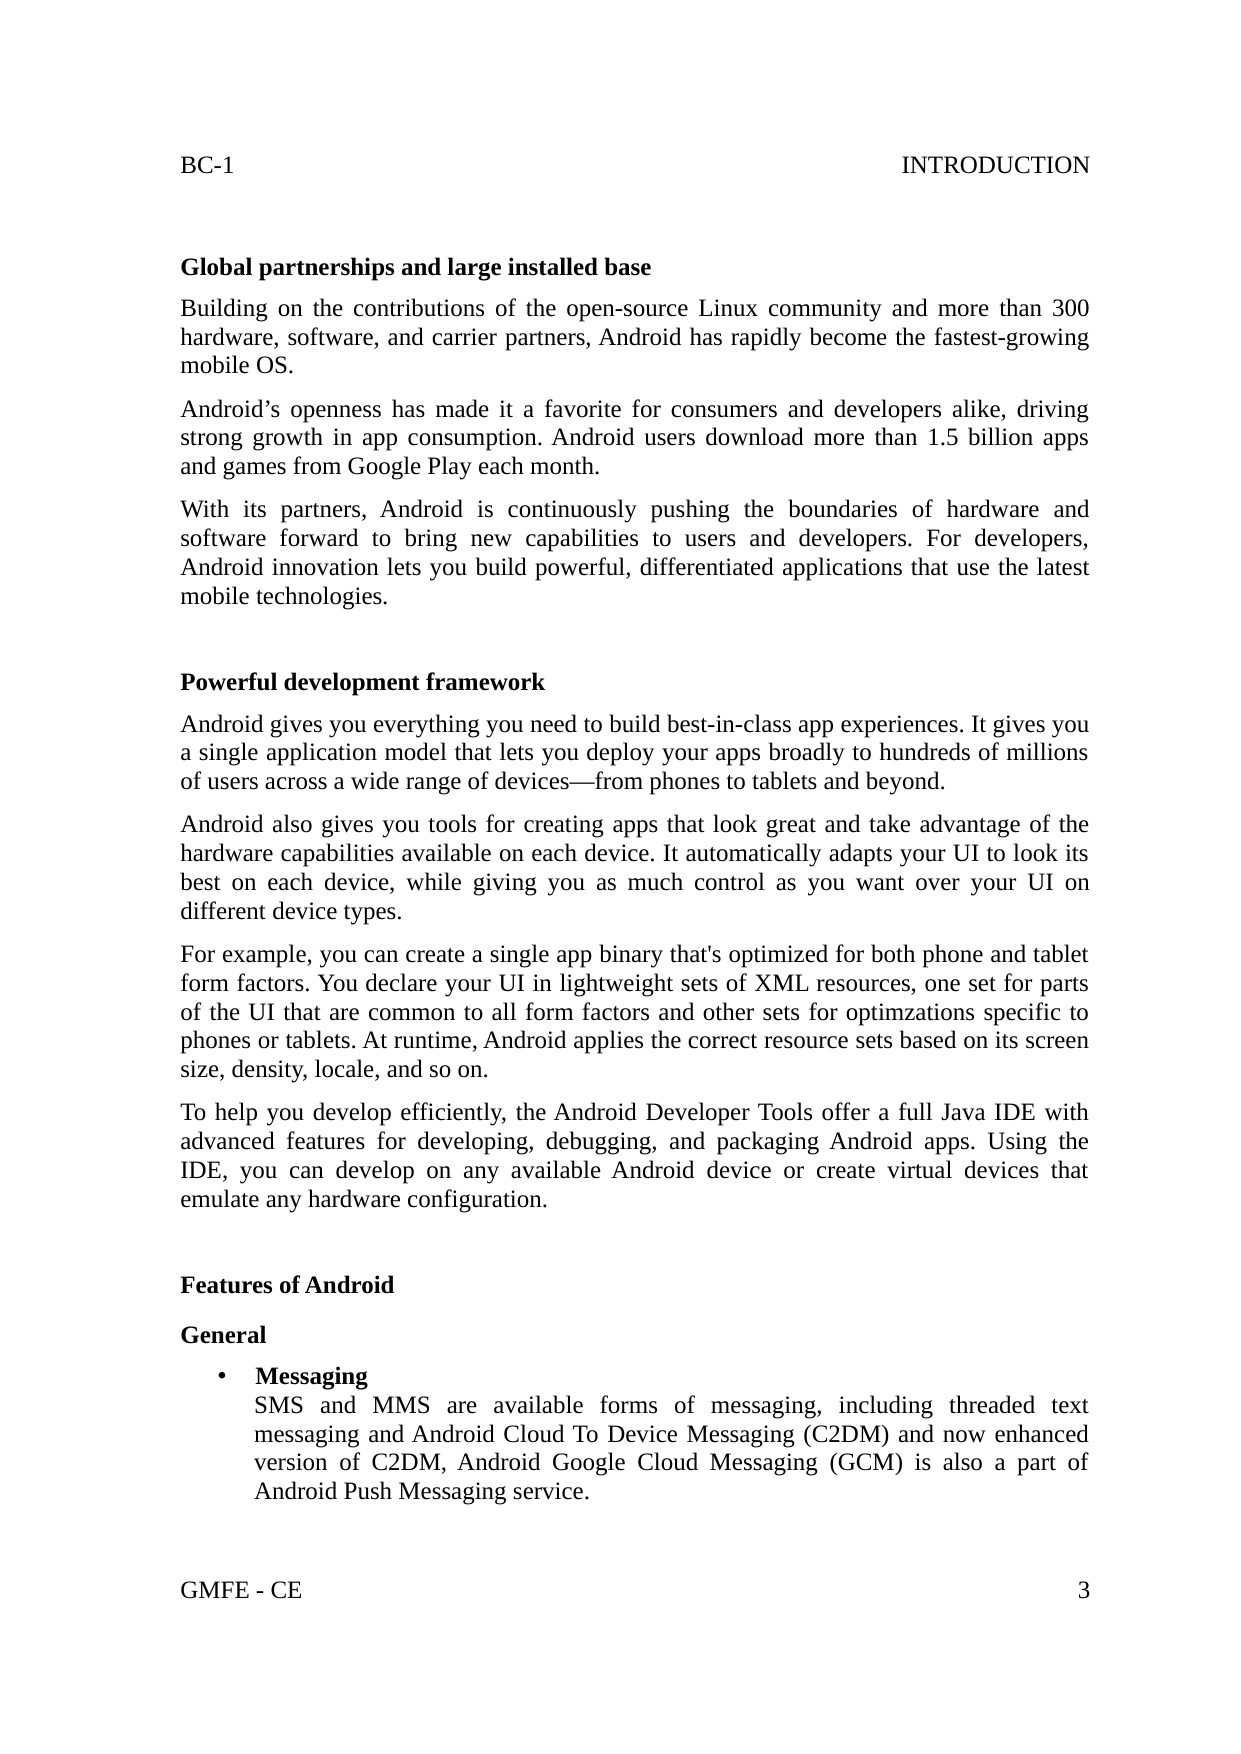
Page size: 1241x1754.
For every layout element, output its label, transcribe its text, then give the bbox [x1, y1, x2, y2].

subtitle Global partnerships and large installed base [180, 252, 1090, 280]
subtitle General [180, 1320, 1090, 1349]
text Android’s openness has made it a favorite for consumers and developers alike, driving strong growth in app consumption. Android users download more than 1.5 billion apps and games from Google Play each month. [180, 394, 1090, 480]
subtitle Powerful development framework [180, 667, 1090, 696]
text For example, you can create a single app binary that's optimized for both phone and tablet form factors. You declare your UI in lightweight sets of XML resources, one set for parts of the UI that are common to all form factors and other sets for optimzations specific to phones or tablets. At runtime, Android applies the correct resource sets based on its screen size, density, locale, and so on. [180, 939, 1090, 1083]
text Building on the contributions of the open-source Linux community and more than 300 hardware, software, and carrier partners, Android has rapidly become the fastest-growing mobile OS. [180, 293, 1090, 379]
text With its partners, Android is continuously pushing the boundaries of hardware and software forward to bring new capabilities to users and developers. For developers, Android innovation lets you build powerful, differentiated applications that use the latest mobile technologies. [180, 494, 1090, 609]
subtitle Messaging [218, 1361, 1090, 1390]
text Features of Android [180, 1270, 1090, 1299]
text To help you develop efficiently, the Android Developer Tools offer a full Java IDE with advanced features for developing, debugging, and packaging Android apps. Using the IDE, you can develop on any available Android device or create virtual devices that emulate any hardware configuration. [180, 1097, 1090, 1212]
text Android gives you everything you need to build best-in-class app experiences. It gives you a single application model that lets you deploy your apps broadly to hundreds of millions of users across a wide range of devices—from phones to tablets and beyond. [180, 709, 1090, 795]
text Android also gives you tools for creating apps that look great and take advantage of the hardware capabilities available on each device. It automatically adapts your UI to look its best on each device, while giving you as much control as you want over your UI on different device types. [180, 809, 1090, 924]
list SMS and MMS are available forms of messaging, including threaded text messaging and Android Cloud To Device Messaging (C2DM) and now enhanced version of C2DM, Android Google Cloud Messaging (GCM) is also a part of Android Push Messaging service. [254, 1390, 1090, 1505]
